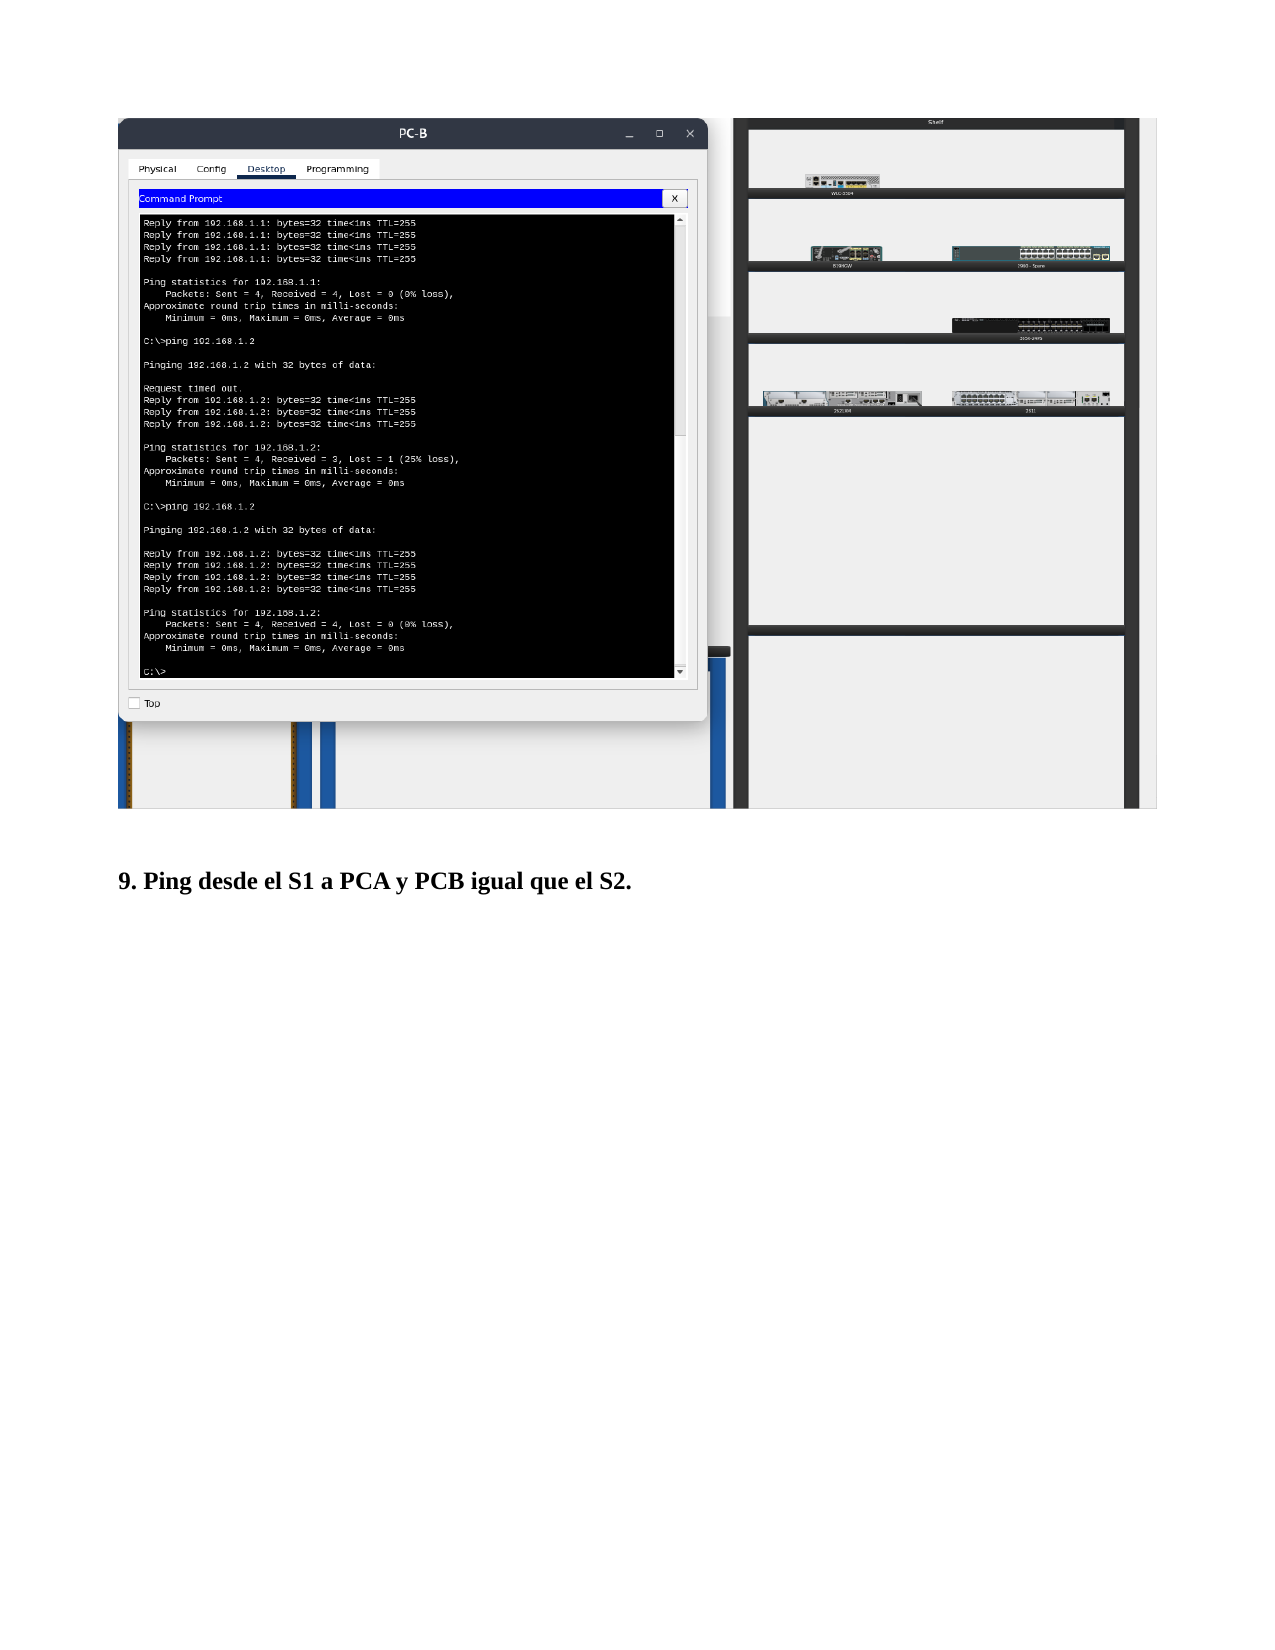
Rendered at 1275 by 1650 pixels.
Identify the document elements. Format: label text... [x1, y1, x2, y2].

text 9. Ping desde el S1 a PCA y PCB igual que el S2. [118, 866, 1157, 894]
picture [118, 118, 1157, 809]
